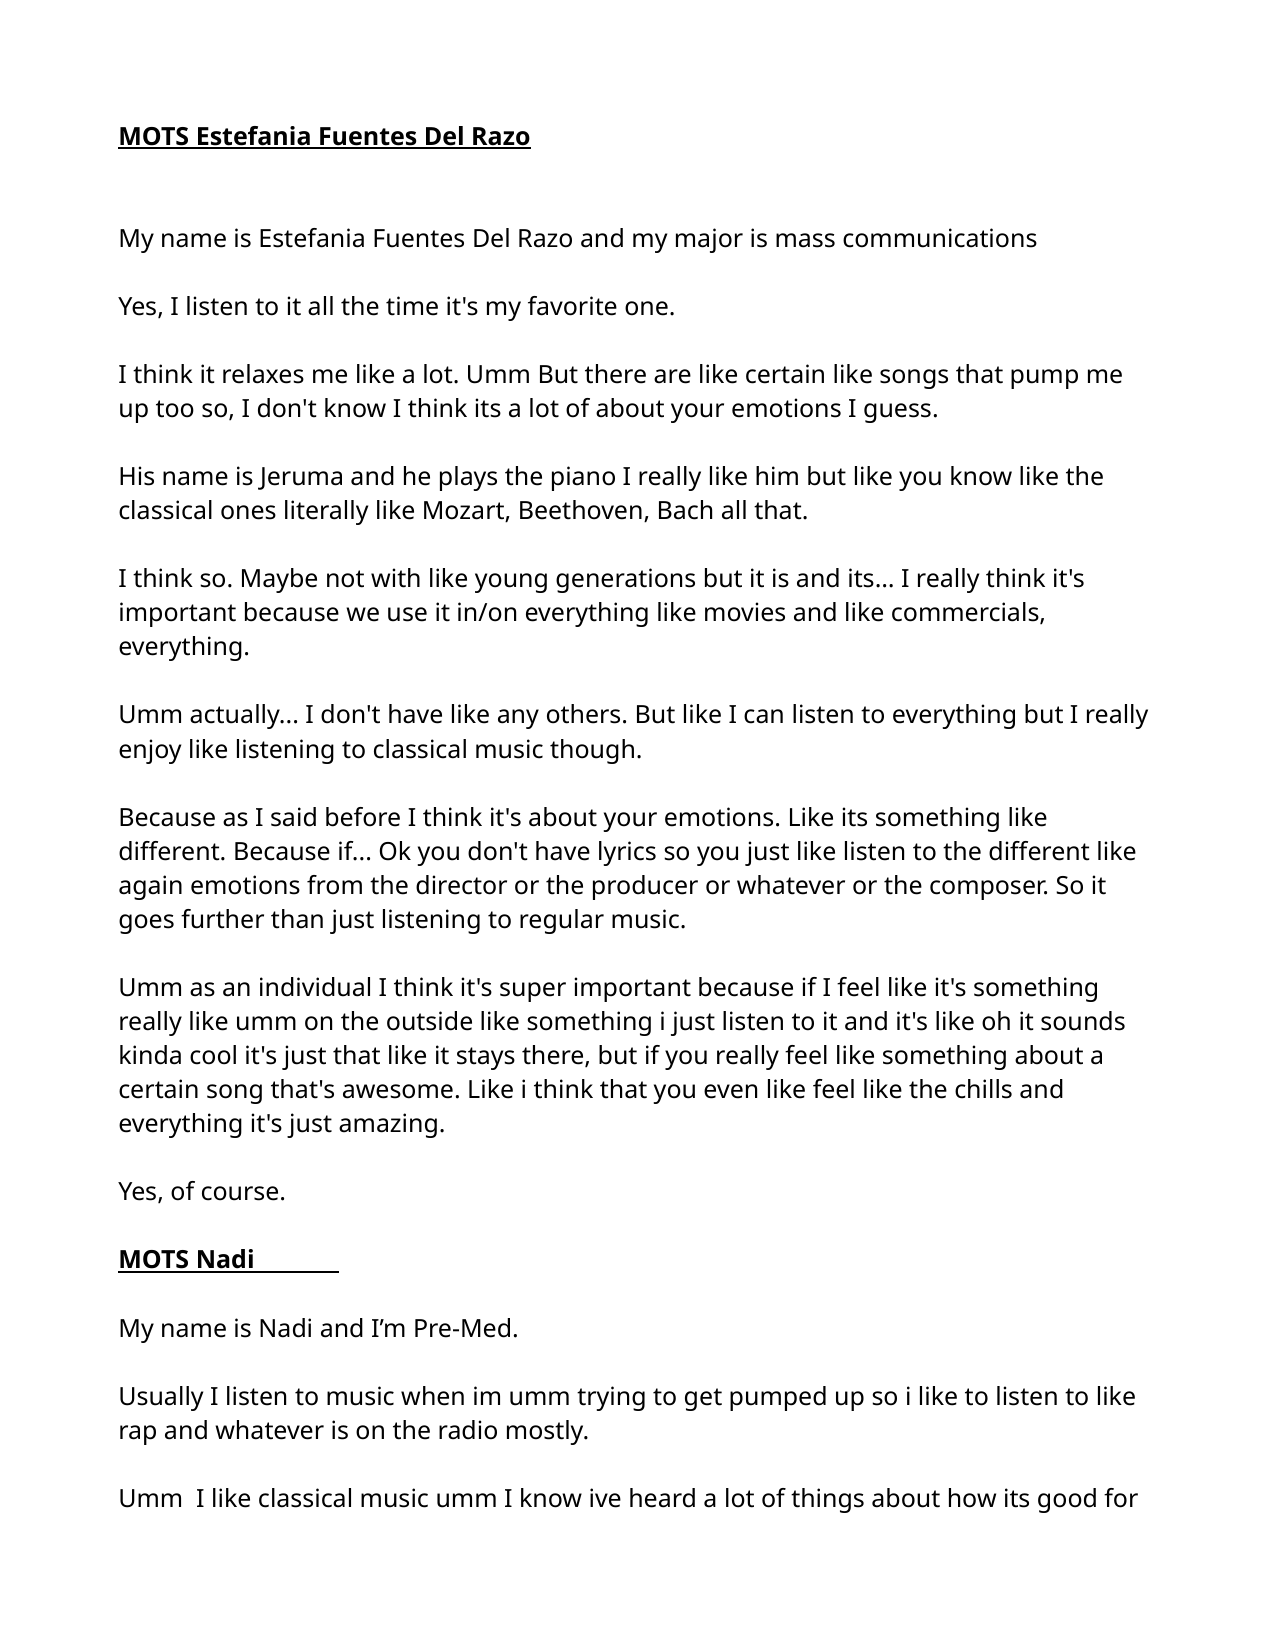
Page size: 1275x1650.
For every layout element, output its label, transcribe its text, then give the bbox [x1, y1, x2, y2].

text Yes, of course. [118, 1174, 1157, 1208]
text MOTS Estefania Fuentes Del Razo [118, 118, 1157, 152]
text I think so. Maybe not with like young generations but it is and its… I really think it's important because we use it in/on everything like movies and like commercials, everything. [118, 561, 1157, 663]
text My name is Estefania Fuentes Del Razo and my major is mass communications [118, 220, 1157, 254]
text Yes, I listen to it all the time it's my favorite one. [118, 288, 1157, 322]
text His name is Jeruma and he plays the piano I really like him but like you know like the classical ones literally like Mozart, Beethoven, Bach all that. [118, 459, 1157, 527]
text Umm as an individual I think it's super important because if I feel like it's something really like umm on the outside like something i just listen to it and it's like oh it sounds kinda cool it's just that like it stays there, but if you really feel like something about a certain song that's awesome. Like i think that you even like feel like the chills and everything it's just amazing. [118, 970, 1157, 1140]
text MOTS Nadi [118, 1242, 1157, 1276]
text My name is Nadi and I’m Pre-Med. [118, 1310, 1157, 1344]
text Umm I like classical music umm I know ive heard a lot of things about how its good for [118, 1481, 1157, 1515]
text Usually I listen to music when im umm trying to get pumped up so i like to listen to like rap and whatever is on the radio mostly. [118, 1378, 1157, 1447]
text Umm actually... I don't have like any others. But like I can listen to everything but I really enjoy like listening to classical music though. [118, 697, 1157, 765]
text Because as I said before I think it's about your emotions. Like its something like different. Because if... Ok you don't have lyrics so you just like listen to the different like again emotions from the director or the producer or whatever or the composer. So it goes further than just listening to regular music. [118, 799, 1157, 936]
text I think it relaxes me like a lot. Umm But there are like certain like songs that pump me up too so, I don't know I think its a lot of about your emotions I guess. [118, 357, 1157, 425]
